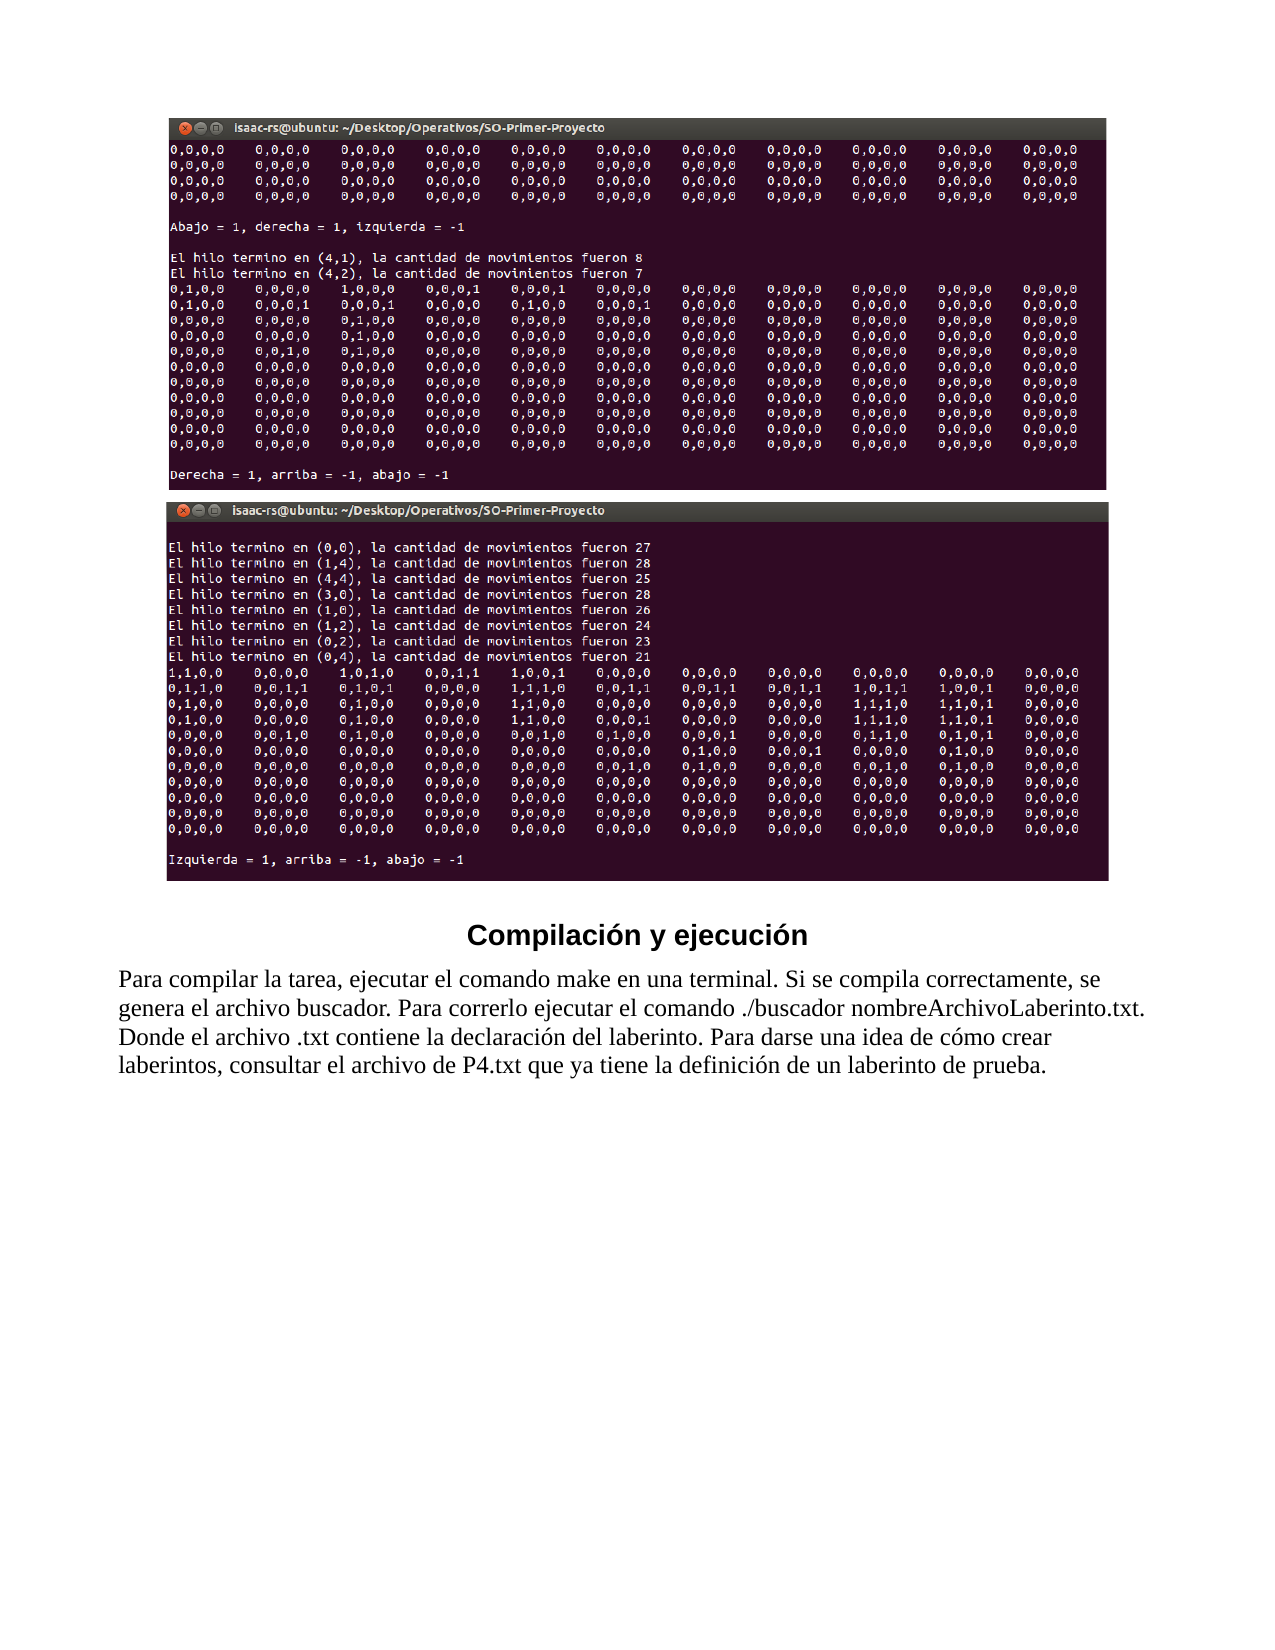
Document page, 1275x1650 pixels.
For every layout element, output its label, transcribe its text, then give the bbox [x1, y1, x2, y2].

subtitle Compilación y ejecución [118, 918, 1157, 952]
text Para compilar la tarea, ejecutar el comando make en una terminal. Si se compila correctamente, se genera el archivo buscador. Para correrlo ejecutar el comando ./buscador nombreArchivoLaberinto.txt. Donde el archivo .txt contiene la declaración del laberinto. Para darse una idea de cómo crear laberintos, consultar el archivo de P4.txt que ya tiene la definición de un laberinto de prueba. [118, 964, 1157, 1079]
